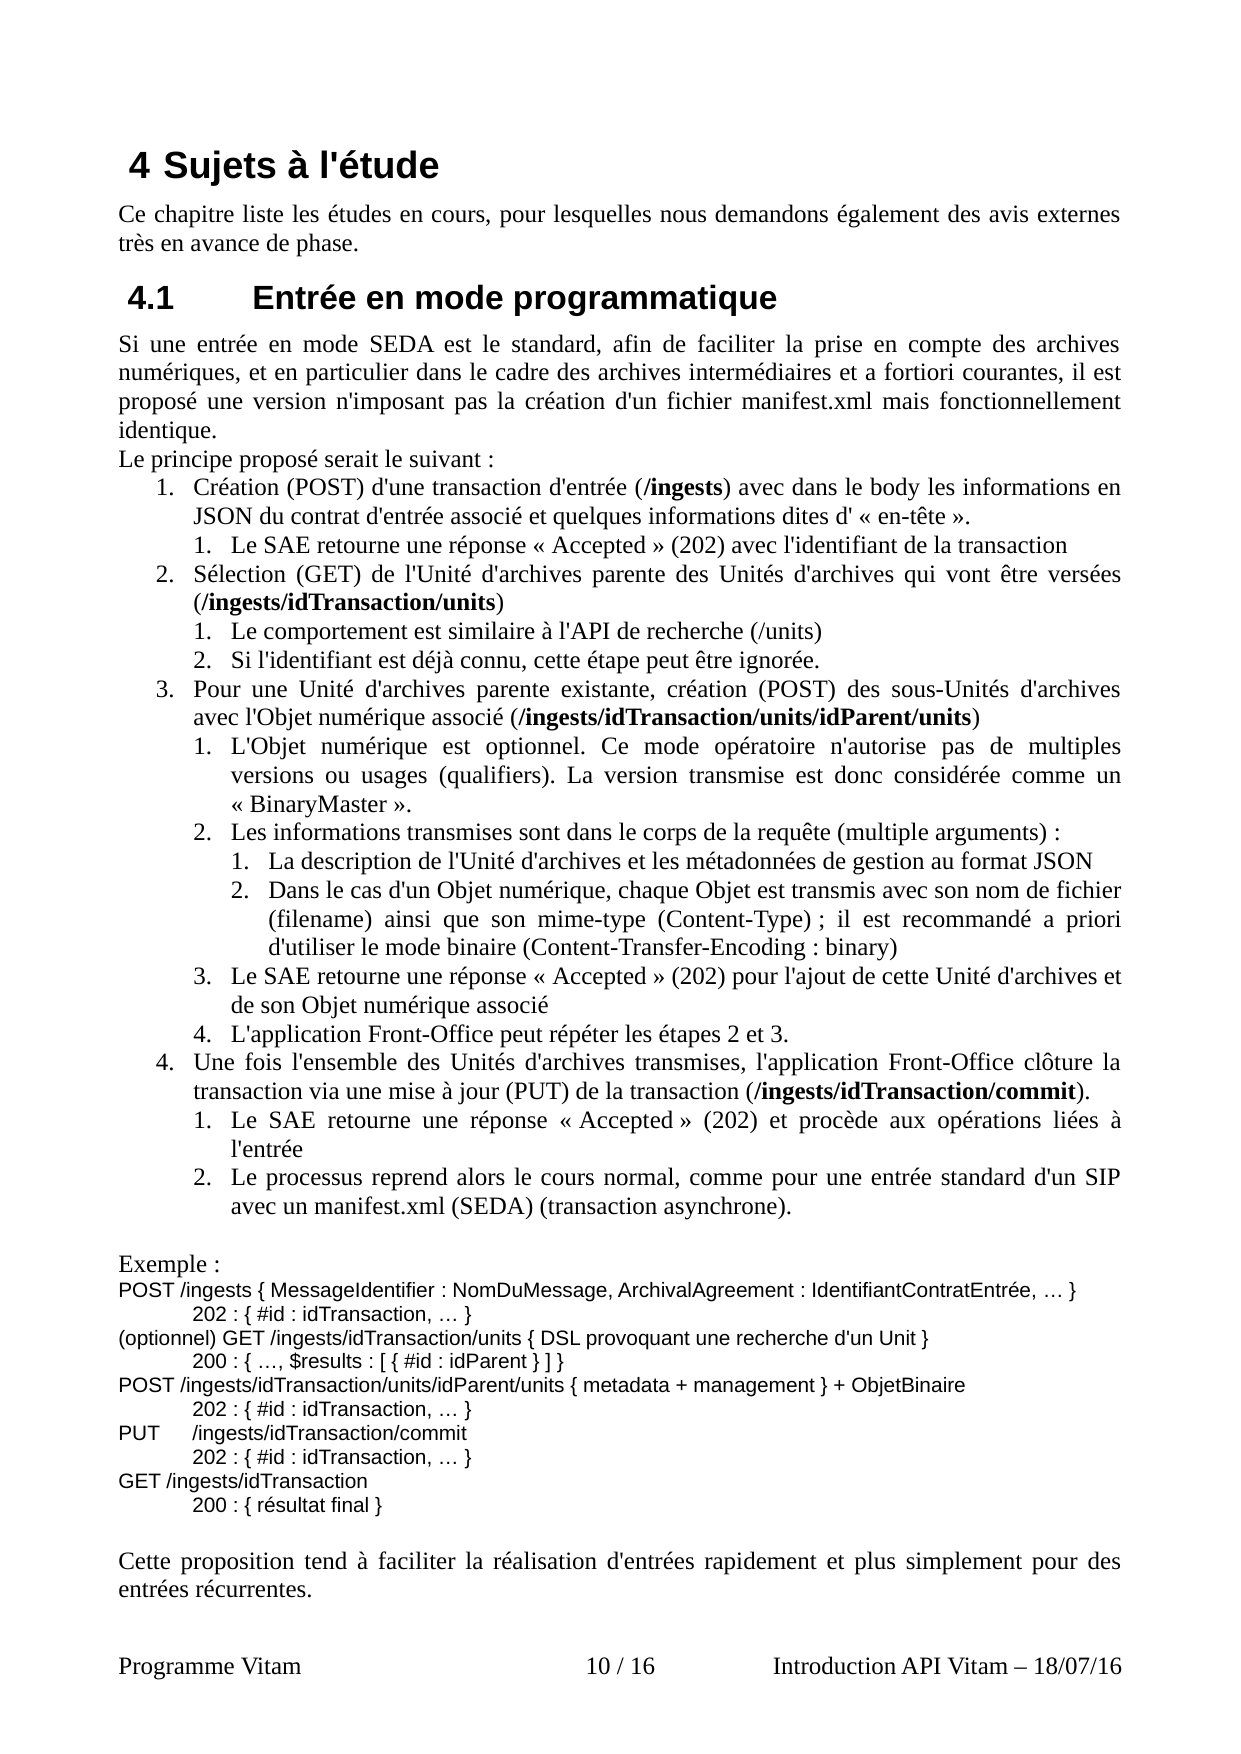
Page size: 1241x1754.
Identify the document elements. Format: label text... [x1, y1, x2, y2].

text POST /ingests { MessageIdentifier : NomDuMessage, ArchivalAgreement : IdentifiantContratEntrée, … } [118, 1277, 1122, 1301]
text POST /ingests/idTransaction/units/idParent/units { metadata + management } + ObjetBinaire [118, 1373, 1122, 1397]
subtitle Entrée en mode programmatique [118, 278, 1122, 316]
text 202 : { #id : idTransaction, … } [118, 1445, 1122, 1469]
list Création (POST) d'une transaction d'entrée (/ingests) avec dans le body les informations en JSON du contrat d'entrée associé et quelques informations dites d' « en-tête ». [156, 472, 1122, 530]
list Dans le cas d'un Objet numérique, chaque Objet est transmis avec son nom de fichier (filename) ainsi que son mime-type (Content-Type) ; il est recommandé a priori d'utiliser le mode binaire (Content-Transfer-Encoding : binary) [231, 875, 1122, 961]
text GET /ingests/idTransaction [118, 1469, 1122, 1493]
text 202 : { #id : idTransaction, … } [118, 1301, 1122, 1325]
text Si une entrée en mode SEDA est le standard, afin de faciliter la prise en compte des archives numériques, et en particulier dans le cadre des archives intermédiaires et a fortiori courantes, il est proposé une version n'imposant pas la création d'un fichier manifest.xml mais fonctionnellement identique. [118, 329, 1122, 444]
list Une fois l'ensemble des Unités d'archives transmises, l'application Front-Office clôture la transaction via une mise à jour (PUT) de la transaction (/ingests/idTransaction/commit). [156, 1047, 1122, 1105]
list Pour une Unité d'archives parente existante, création (POST) des sous-Unités d'archives avec l'Objet numérique associé (/ingests/idTransaction/units/idParent/units) [156, 674, 1122, 731]
text 200 : { …, $results : [ { #id : idParent } ] } [118, 1349, 1122, 1373]
list Le processus reprend alors le cours normal, comme pour une entrée standard d'un SIP avec un manifest.xml (SEDA) (transaction asynchrone). [193, 1162, 1122, 1220]
list Le comportement est similaire à l'API de recherche (/units) [193, 616, 1122, 645]
subtitle Sujets à l'étude [118, 143, 1122, 187]
list Le SAE retourne une réponse « Accepted » (202) pour l'ajout de cette Unité d'archives et de son Objet numérique associé [193, 961, 1122, 1019]
list L'Objet numérique est optionnel. Ce mode opératoire n'autorise pas de multiples versions ou usages (qualifiers). La version transmise est donc considérée comme un « BinaryMaster ». [193, 731, 1122, 817]
text PUT /ingests/idTransaction/commit [118, 1421, 1122, 1445]
text Ce chapitre liste les études en cours, pour lesquelles nous demandons également des avis externes très en avance de phase. [118, 199, 1122, 257]
text Le principe proposé serait le suivant : [118, 444, 1122, 472]
text 200 : { résultat final } [118, 1493, 1122, 1517]
list Si l'identifiant est déjà connu, cette étape peut être ignorée. [193, 645, 1122, 674]
list Le SAE retourne une réponse « Accepted » (202) avec l'identifiant de la transaction [193, 530, 1122, 559]
text (optionnel) GET /ingests/idTransaction/units { DSL provoquant une recherche d'un Unit } [118, 1325, 1122, 1349]
list La description de l'Unité d'archives et les métadonnées de gestion au format JSON [231, 846, 1122, 875]
list L'application Front-Office peut répéter les étapes 2 et 3. [193, 1019, 1122, 1047]
text Cette proposition tend à faciliter la réalisation d'entrées rapidement et plus simplement pour des entrées récurrentes. [118, 1546, 1122, 1603]
text Exemple : [118, 1249, 1122, 1277]
list Les informations transmises sont dans le corps de la requête (multiple arguments) : [193, 817, 1122, 846]
text 202 : { #id : idTransaction, … } [118, 1397, 1122, 1421]
list Sélection (GET) de l'Unité d'archives parente des Unités d'archives qui vont être versées (/ingests/idTransaction/units) [156, 559, 1122, 616]
list Le SAE retourne une réponse « Accepted » (202) et procède aux opérations liées à l'entrée [193, 1105, 1122, 1162]
